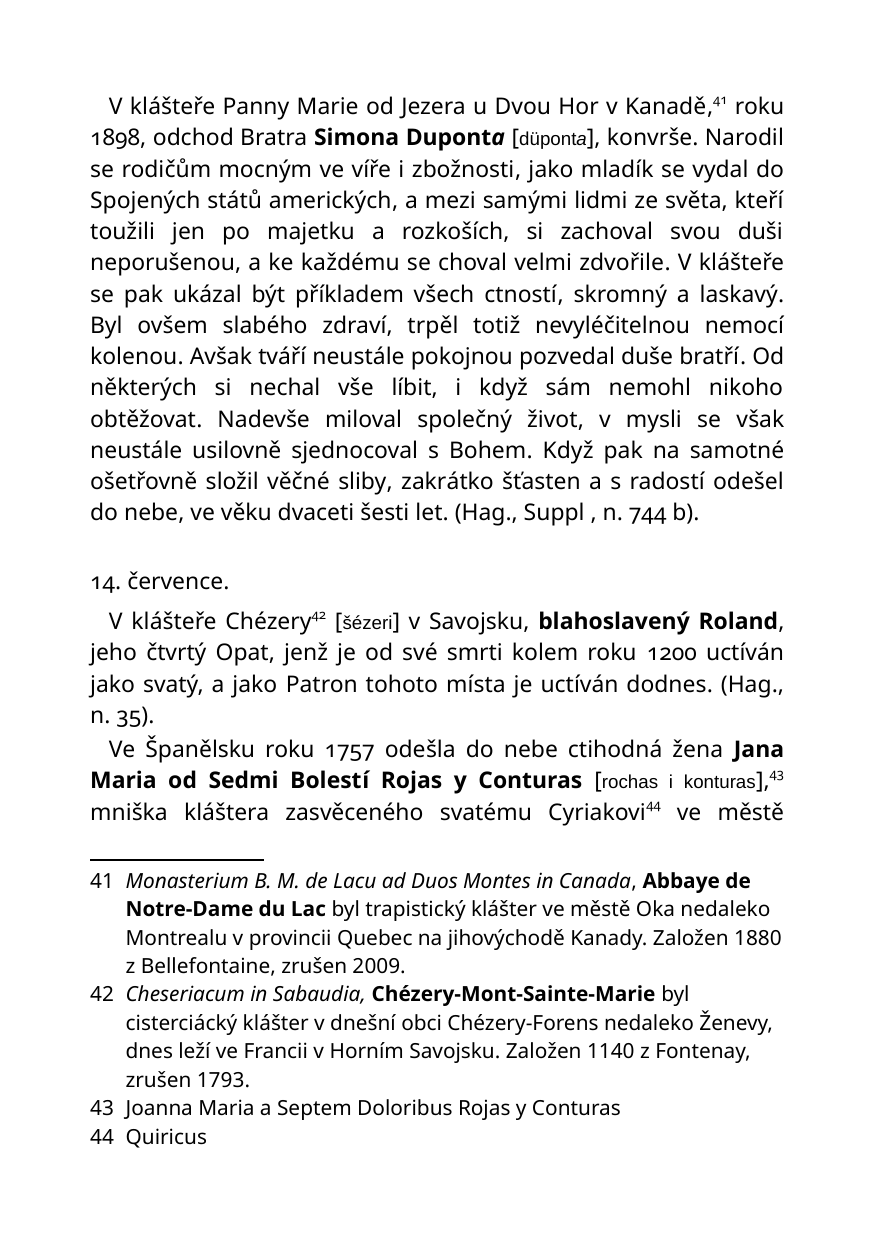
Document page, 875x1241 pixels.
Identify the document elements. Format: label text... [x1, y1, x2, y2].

text Quiricus [90, 1122, 784, 1150]
text Ve Španělsku roku 1757 odešla do nebe ctihodná žena Jana Maria od Sedmi Bolestí Rojas y Conturas [rochas i konturas], mniška kláštera zasvěceného svatému Cyriakovi ve městě městě Valladolid28 [vajadolid]. Jako mladičká oblékla v tomto klášteře řeholní hábit, a její životopisec vypráví, že jí Nejblahoslavenější Panna Maria v tu chvíli podala zapálenou svíčku s obrazem Ukřižovaného, a řekla: «Takové světlo ať nepřestává hořet ve tvém srdci, a pokud velkodušně obejmeš kříž, staneš se pravou nevěstou mého Syna». A ona opravdu musela po celý svůj dlouhý život snášet přetěžká utrpení těla i duše. Avšak útěchu si často zasloužila přijímat od Nejblahoslavenější Bohorodičky, která se jí zjevovala, též od svatého Bernarda i dalších významnějších Božích přátel. Mezi ctnostmi, kterými se ukázala býti ozdobena, byla hlavní láska, jíž usilovně pomáhala především těm, jejichž život se blížil ke konci, a kdykoliv bylo třeba, tajemným způsobem se u nich vždy objevila. Také za hříšníky se velmi modlila. (Hag., n. 658). [90, 733, 784, 827]
text V klášteře Panny Marie od Jezera u Dvou Hor v Kanadě, roku 1898, odchod Bratra Simona Duponta [düponta], konvrše. Narodil se rodičům mocným ve víře i zbožnosti, jako mladík se vydal do Spojených států amerických, a mezi samými lidmi ze světa, kteří toužili jen po majetku a rozkoších, si zachoval svou duši neporušenou, a ke každému se choval velmi zdvořile. V klášteře se pak ukázal být příkladem všech ctností, skromný a laskavý. Byl ovšem slabého zdraví, trpěl totiž nevyléčitelnou nemocí kolenou. Avšak tváří neustále pokojnou pozvedal duše bratří. Od některých si nechal vše líbit, i když sám nemohl nikoho obtěžovat. Nadevše miloval společný život, v mysli se však neustále usilovně sjednocoval s Bohem. Když pak na samotné ošetřovně složil věčné sliby, zakrátko šťasten a s radostí odešel do nebe, ve věku dvaceti šesti let. (Hag., Suppl , n. 744 b). [90, 90, 784, 527]
text Monasterium B. M. de Lacu ad Duos Montes in Canada, Abbaye de Notre-Dame du Lac byl trapistický klášter ve městě Oka nedaleko Montrealu v provincii Quebec na jihovýchodě Kanady. Založen 1880 z Bellefontaine, zrušen 2009. [90, 866, 784, 979]
text Cheseriacum in Sabaudia, Chézery-Mont-Sainte-Marie byl cisterciácký klášter v dnešní obci Chézery-Forens nedaleko Ženevy, dnes leží ve Francii v Horním Savojsku. Založen 1140 z Fontenay, zrušen 1793. [90, 979, 784, 1093]
text V klášteře Chézery [šézeri] v Savojsku, blahoslavený Roland, jeho čtvrtý Opat, jenž je od své smrti kolem roku 1200 uctíván jako svatý, a jako Patron tohoto místa je uctíván dodnes. (Hag., n. 35). [90, 605, 784, 730]
text Joanna Maria a Septem Doloribus Rojas y Conturas [90, 1093, 784, 1122]
text 14. července. [90, 565, 784, 596]
